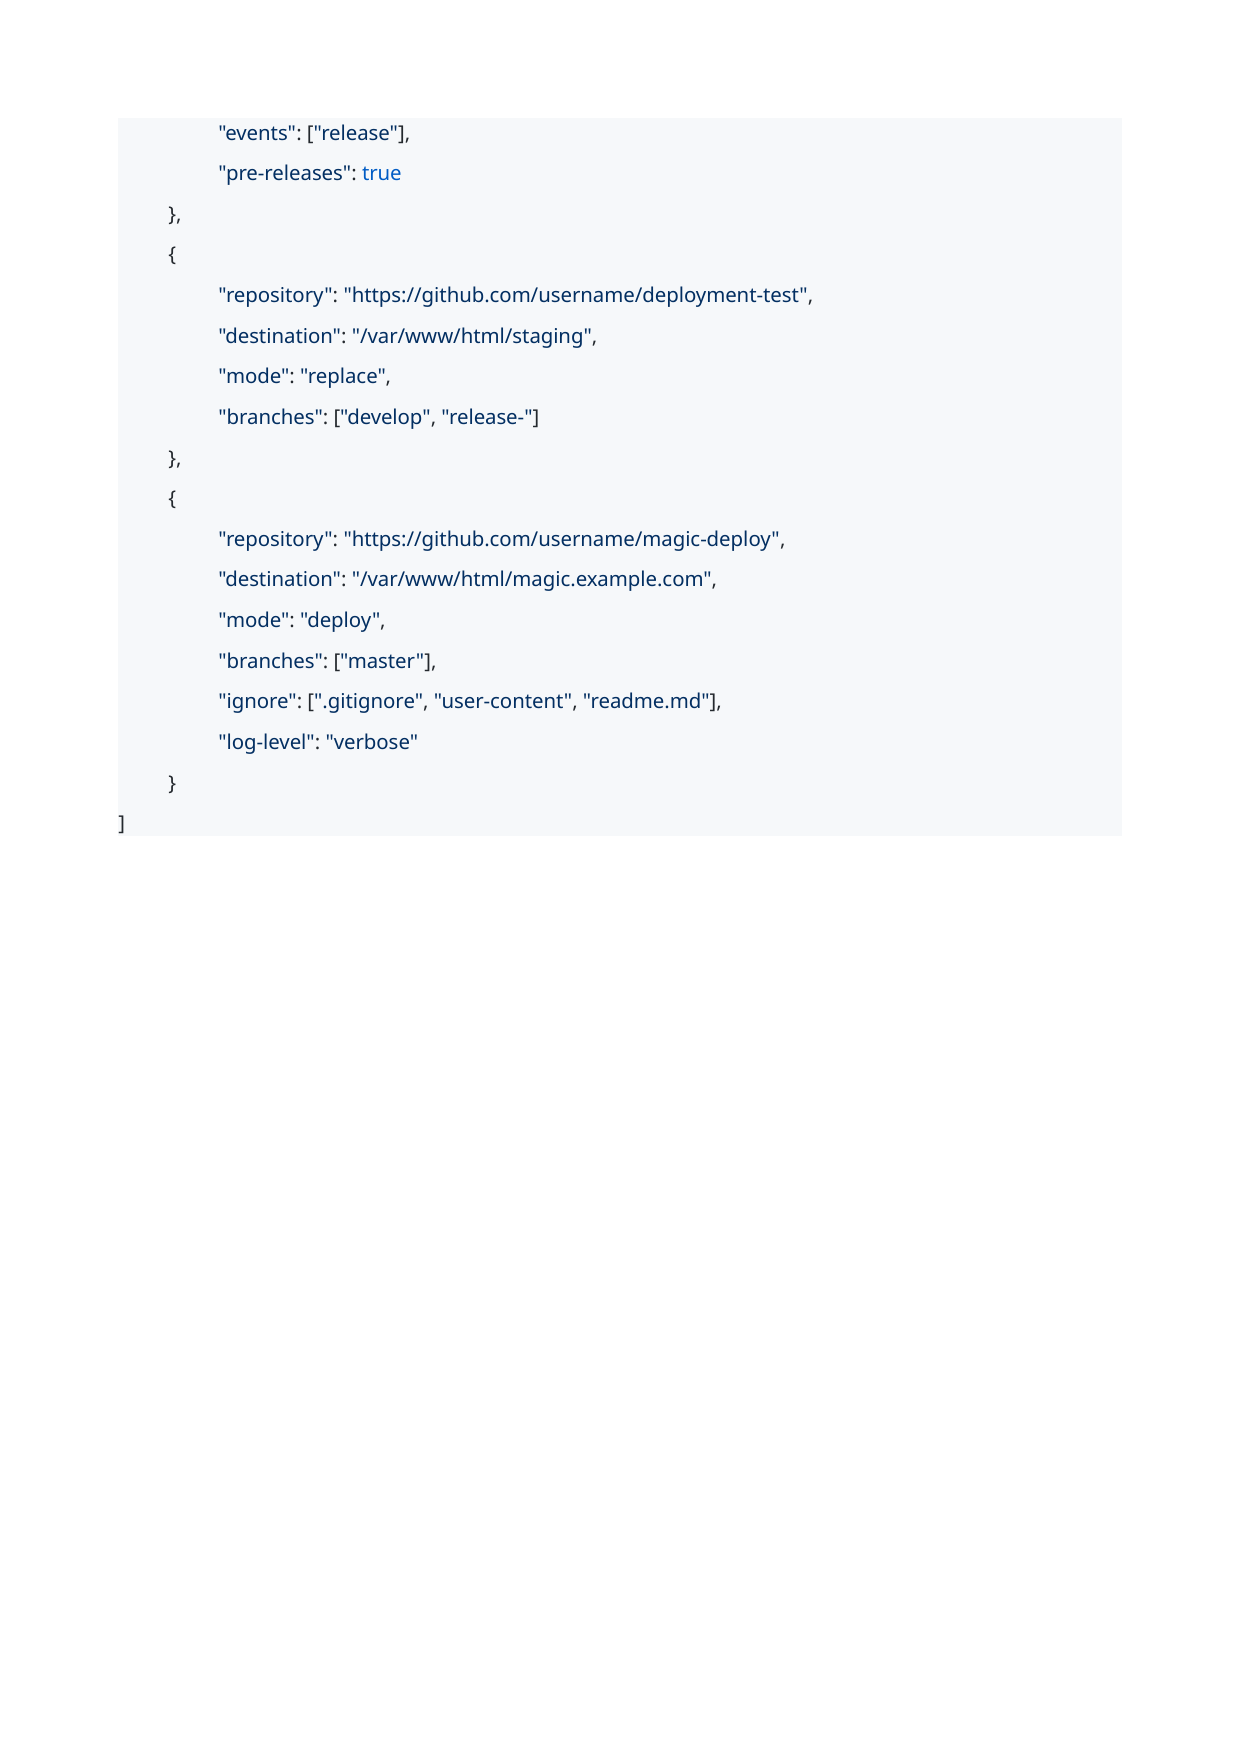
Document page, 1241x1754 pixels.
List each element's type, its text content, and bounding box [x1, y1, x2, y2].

text "branches": ["develop", "release-"] [118, 402, 1122, 431]
text "pre-releases": true [118, 159, 1122, 187]
text "destination": "/var/www/html/magic.example.com", [118, 565, 1122, 593]
text }, [118, 443, 1122, 471]
text } [118, 768, 1122, 796]
text "destination": "/var/www/html/staging", [118, 321, 1122, 349]
text "log-level": "verbose" [118, 727, 1122, 756]
text "repository": "https://github.com/username/magic-deploy", [118, 524, 1122, 552]
text "branches": ["master"], [118, 646, 1122, 674]
text "mode": "replace", [118, 362, 1122, 390]
text "ignore": [".gitignore", "user-content", "readme.md"], [118, 687, 1122, 715]
text ] [118, 809, 1122, 836]
text { [118, 240, 1122, 268]
text { [118, 484, 1122, 512]
text }, [118, 199, 1122, 227]
text "repository": "https://github.com/username/deployment-test", [118, 281, 1122, 309]
text "mode": "deploy", [118, 606, 1122, 634]
text "events": ["release"], [118, 118, 1122, 146]
